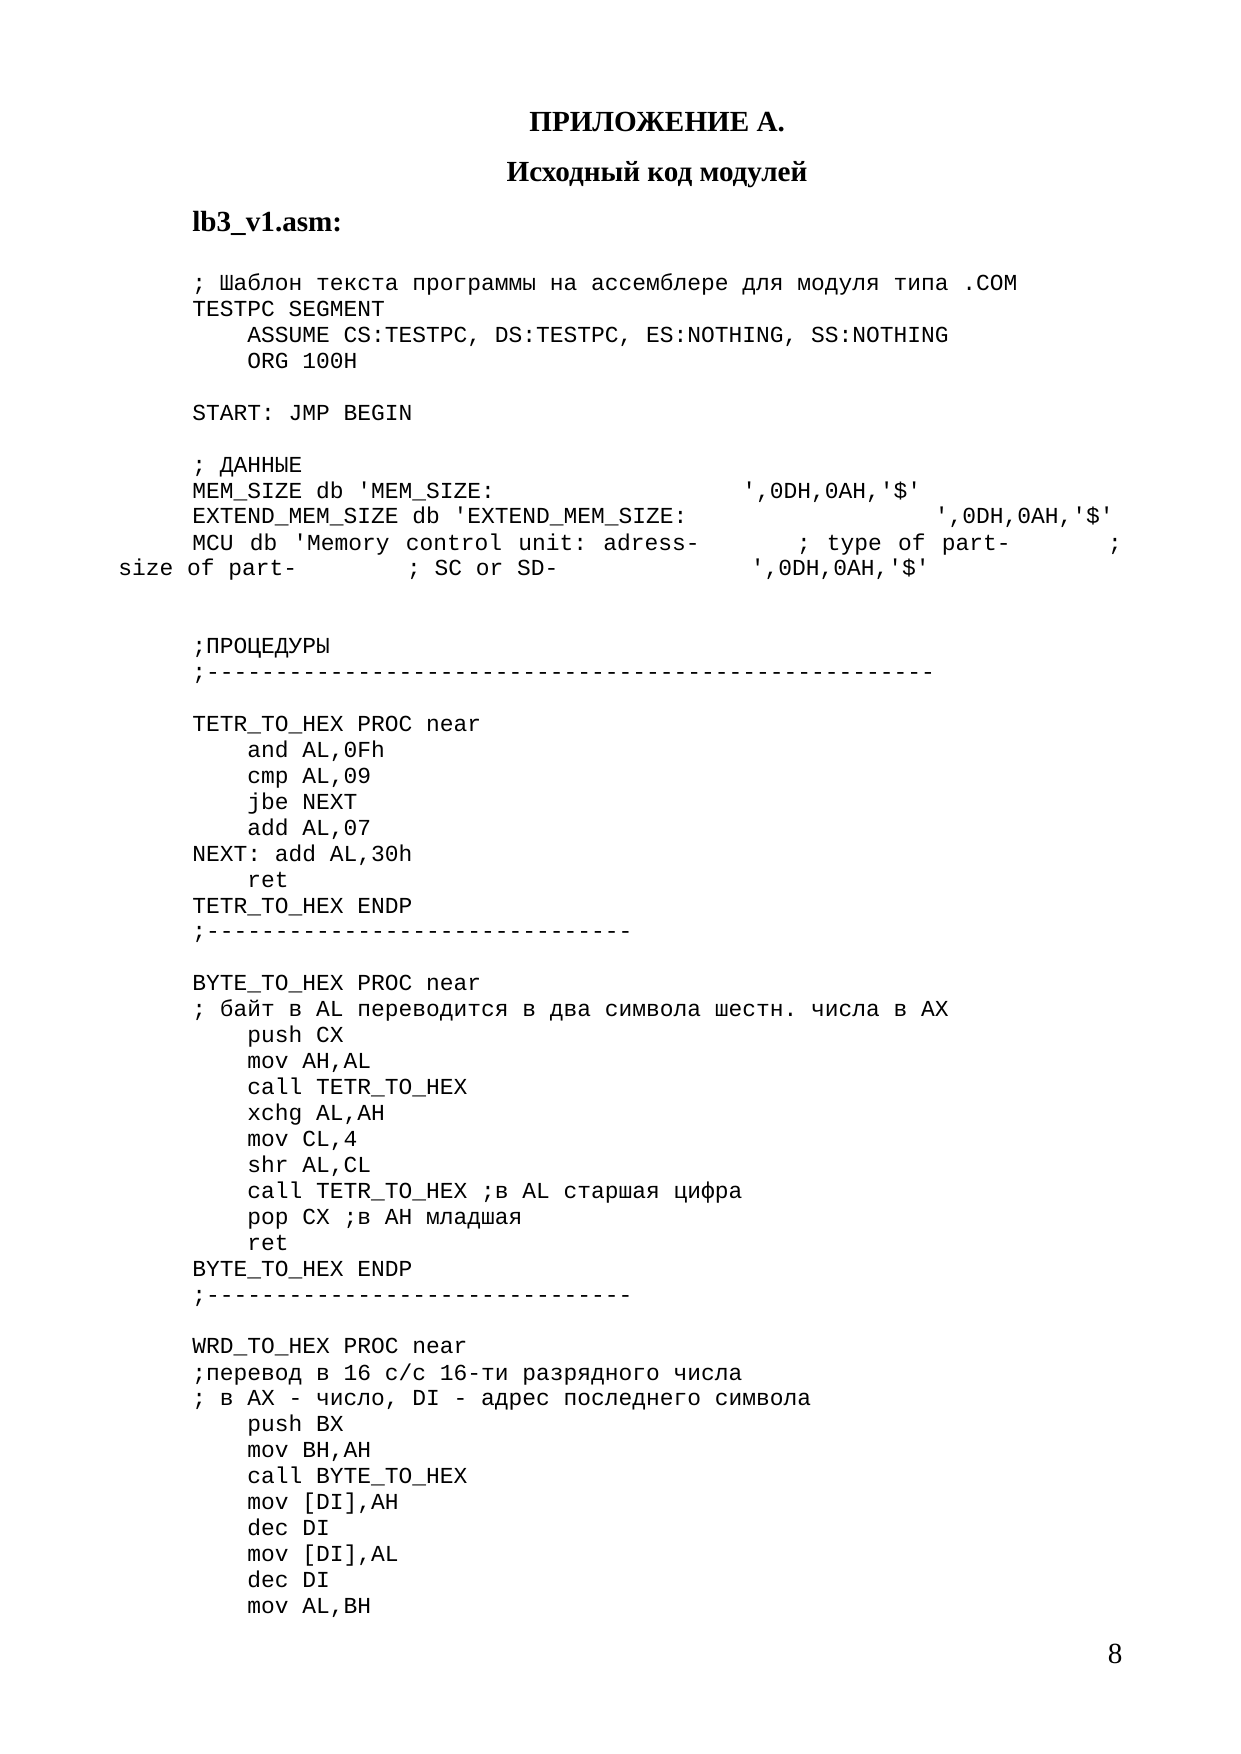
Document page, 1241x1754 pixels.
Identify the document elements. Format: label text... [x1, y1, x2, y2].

text call TETR_TO_HEX ;в AL старшая цифра [118, 1179, 1122, 1205]
text NEXT: add AL,30h [118, 842, 1122, 868]
text TESTPC SEGMENT [118, 297, 1122, 323]
text ; в AX - число, DI - адрес последнего символа [118, 1387, 1122, 1413]
text ПРИЛОЖЕНИЕ А. [118, 104, 1122, 137]
text mov BH,AH [118, 1439, 1122, 1464]
text call BYTE_TO_HEX [118, 1464, 1122, 1491]
text Исходный код модулей [118, 154, 1122, 188]
text mov CL,4 [118, 1127, 1122, 1153]
text mov AL,BH [118, 1594, 1122, 1620]
text ORG 100H [118, 349, 1122, 375]
text and AL,0Fh [118, 738, 1122, 764]
text MCU db 'Memory control unit: adress- ; type of part- ; size of part- ; SC or SD- ',0DH,0AH,'$' [118, 531, 1122, 583]
text START: JMP BEGIN [118, 401, 1122, 427]
text mov [DI],AH [118, 1491, 1122, 1516]
text ;----------------------------------------------------- [118, 661, 1122, 686]
text ;перевод в 16 с/с 16-ти разрядного числа [118, 1361, 1122, 1387]
text add AL,07 [118, 816, 1122, 842]
text dec DI [118, 1568, 1122, 1594]
text ;------------------------------- [118, 920, 1122, 946]
text WRD_TO_HEX PROC near [118, 1335, 1122, 1361]
text BYTE_TO_HEX ENDP [118, 1257, 1122, 1283]
text EXTEND_MEM_SIZE db 'EXTEND_MEM_SIZE: ',0DH,0AH,'$' [118, 505, 1122, 531]
text push CX [118, 1024, 1122, 1049]
text ASSUME CS:TESTPC, DS:TESTPC, ES:NOTHING, SS:NOTHING [118, 323, 1122, 349]
text cmp AL,09 [118, 764, 1122, 790]
text xchg AL,AH [118, 1101, 1122, 1127]
text call TETR_TO_HEX [118, 1076, 1122, 1101]
text ret [118, 1231, 1122, 1257]
text ret [118, 868, 1122, 894]
text dec DI [118, 1516, 1122, 1542]
text ;ПРОЦЕДУРЫ [118, 634, 1122, 661]
text BYTE_TO_HEX PROC near [118, 972, 1122, 998]
text shr AL,CL [118, 1153, 1122, 1179]
text mov [DI],AL [118, 1542, 1122, 1568]
text mov AH,AL [118, 1049, 1122, 1076]
text ;------------------------------- [118, 1283, 1122, 1309]
text ; байт в AL переводится в два символа шестн. числа в AX [118, 998, 1122, 1024]
text TETR_TO_HEX ENDP [118, 894, 1122, 920]
text lb3_v1.asm: [118, 204, 1122, 238]
text MEM_SIZE db 'MEM_SIZE: ',0DH,0AH,'$' [118, 479, 1122, 505]
text ; Шаблон текста программы на ассемблере для модуля типа .COM [118, 271, 1122, 297]
text jbe NEXT [118, 790, 1122, 816]
text ; ДАННЫЕ [118, 453, 1122, 479]
text pop CX ;в AH младшая [118, 1205, 1122, 1231]
text TETR_TO_HEX PROC near [118, 712, 1122, 738]
text push BX [118, 1413, 1122, 1439]
